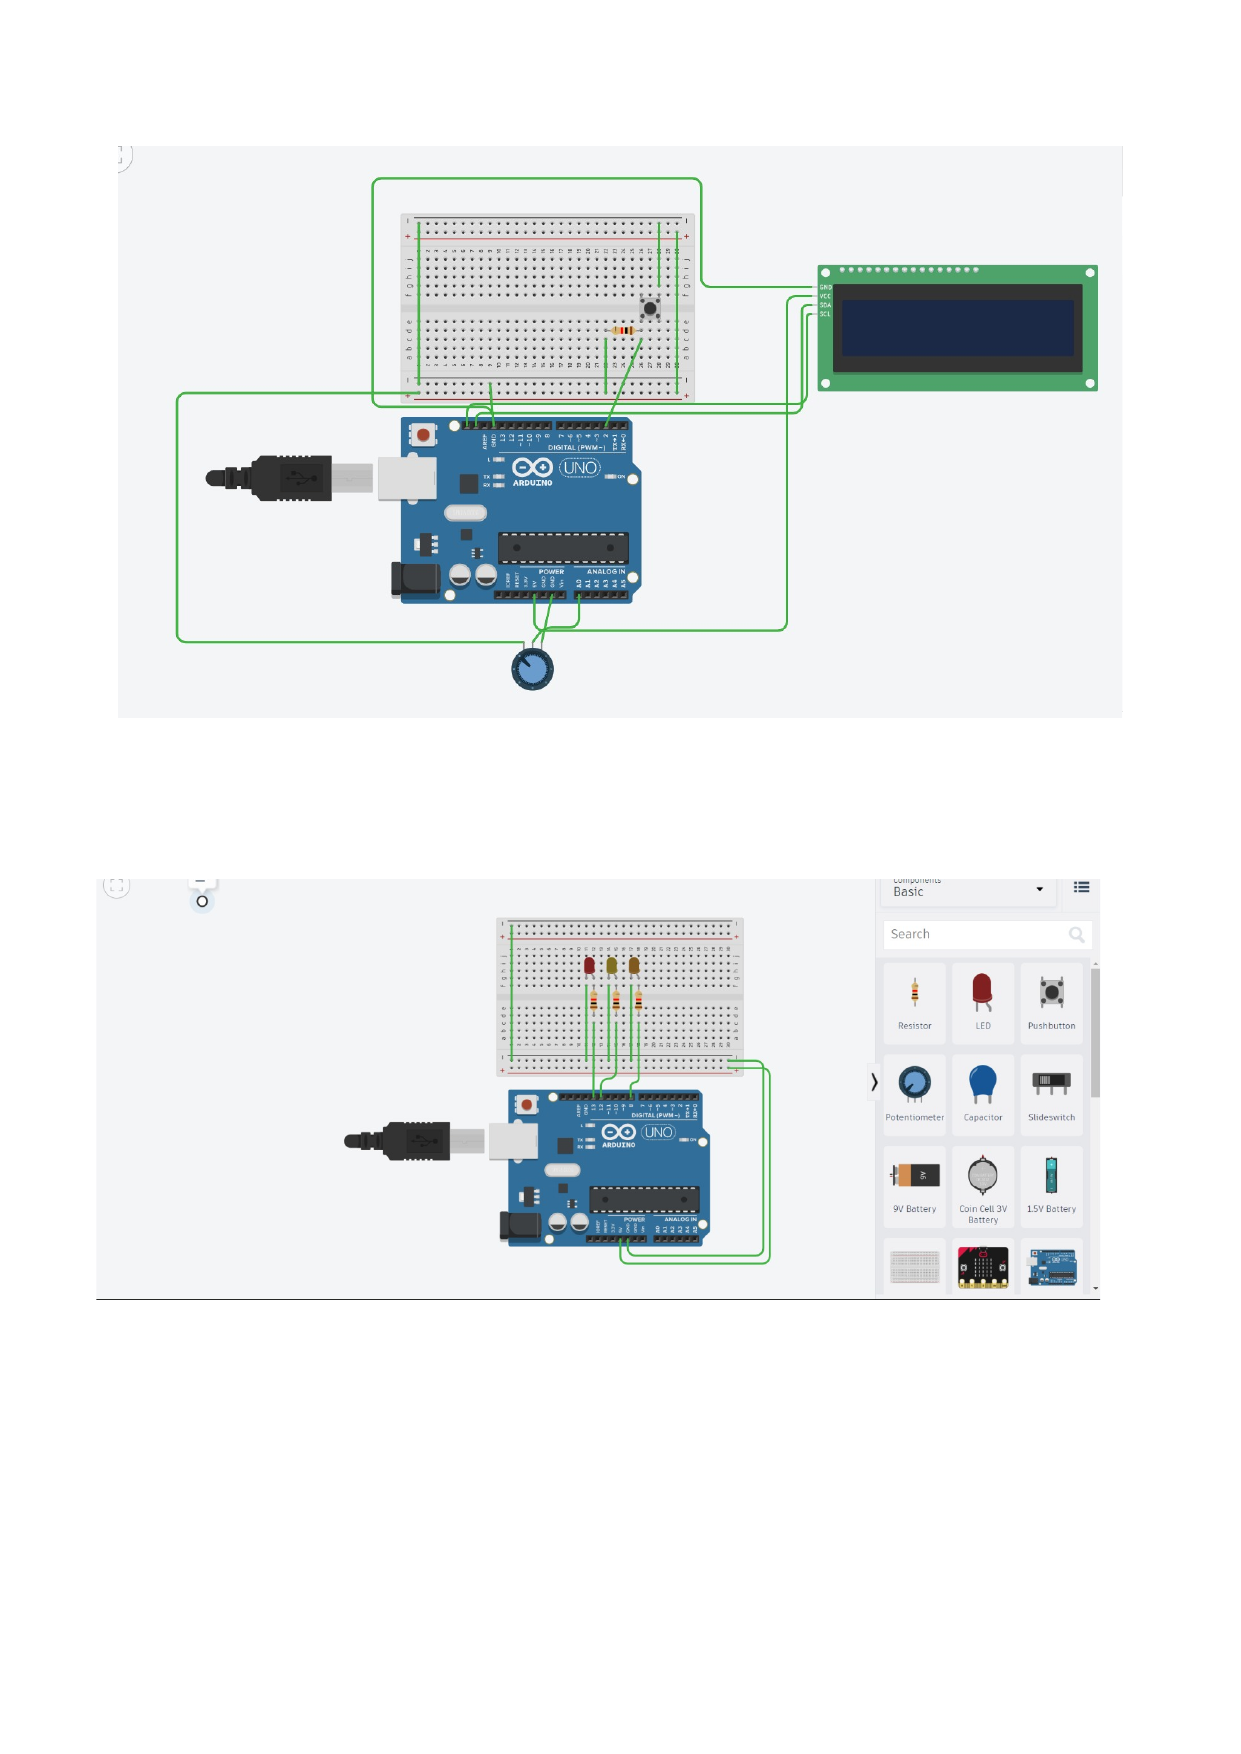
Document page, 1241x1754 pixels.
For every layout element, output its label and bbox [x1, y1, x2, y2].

picture [96, 879, 1101, 1300]
picture [118, 146, 1123, 718]
